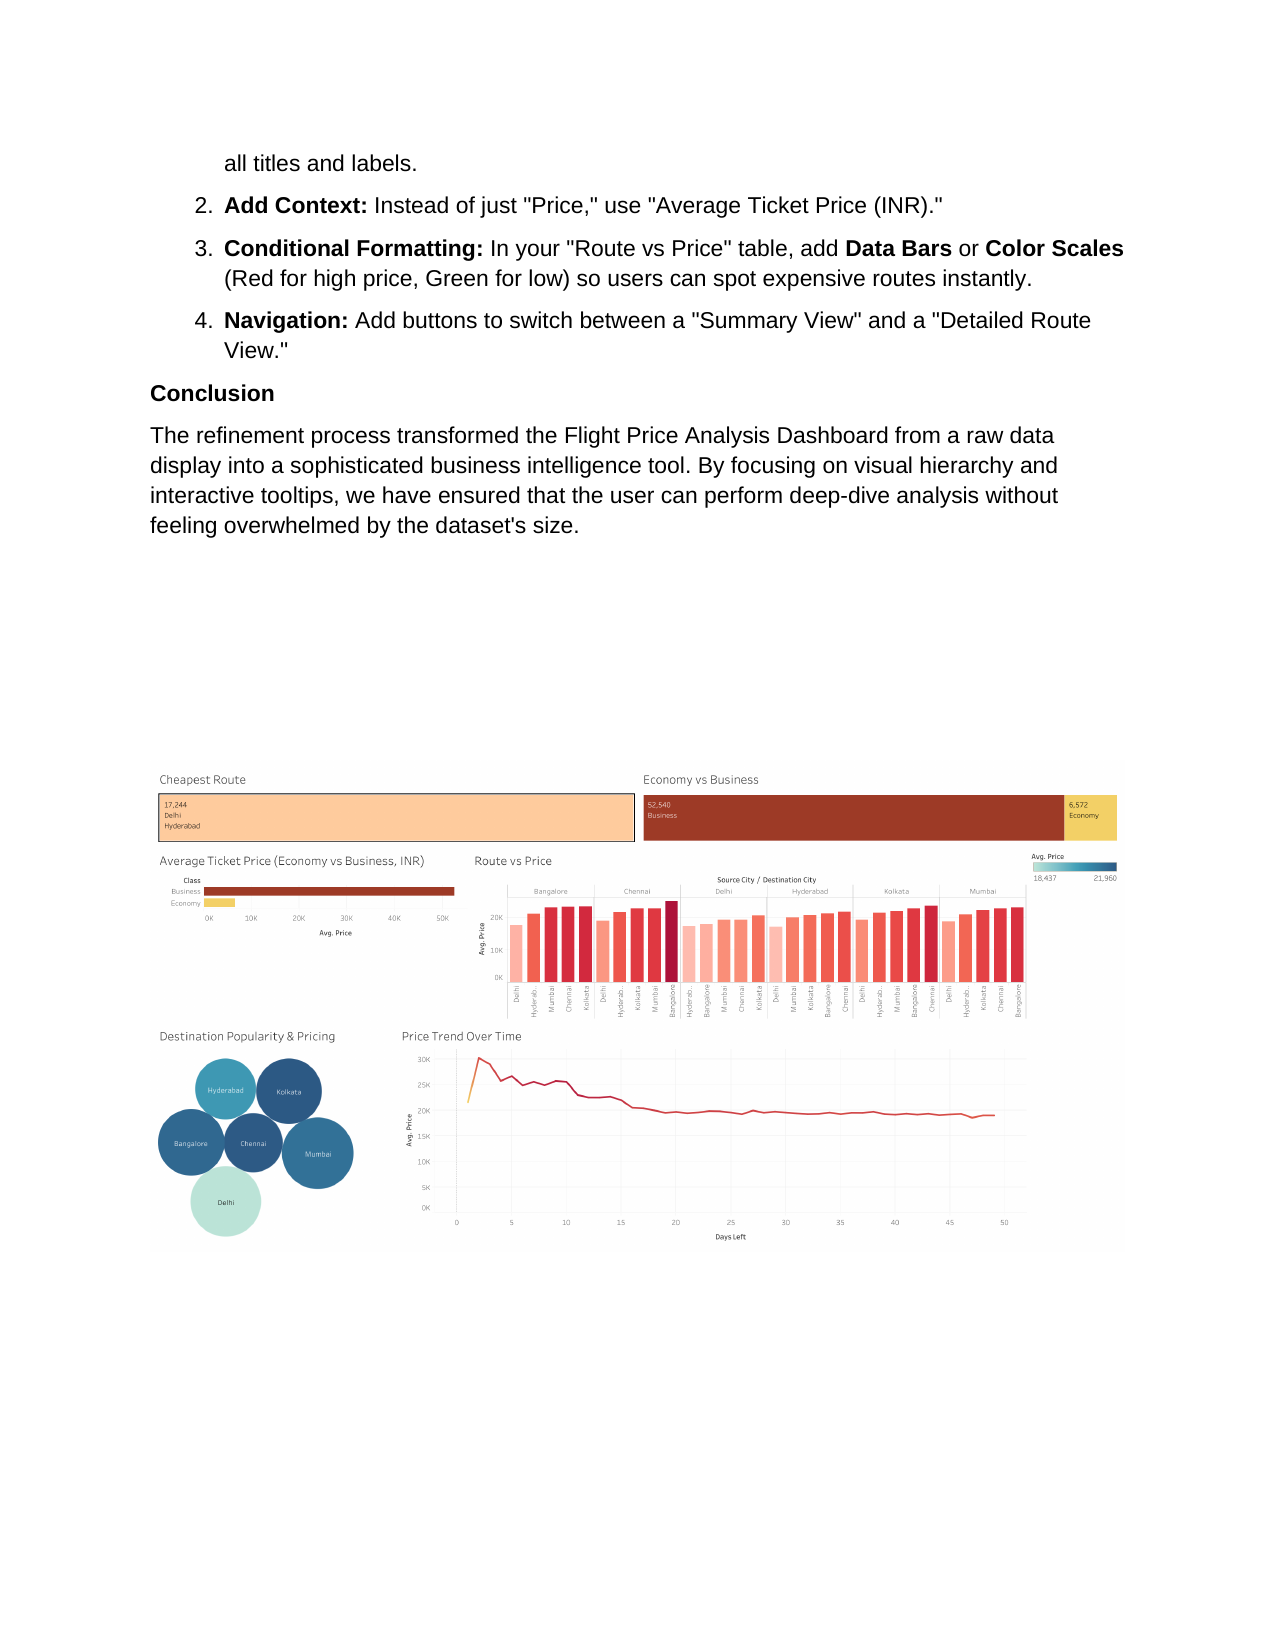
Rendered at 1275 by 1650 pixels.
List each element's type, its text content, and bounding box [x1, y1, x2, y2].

list Navigation: Add buttons to switch between a "Summary View" and a "Detailed Route View." [194, 307, 1125, 364]
subtitle Conclusion [150, 380, 1125, 406]
list all titles and labels. [194, 150, 1125, 176]
picture [150, 760, 1125, 1252]
text The refinement process transformed the Flight Price Analysis Dashboard from a raw data display into a sophisticated business intelligence tool. By focusing on visual hierarchy and interactive tooltips, we have ensured that the user can perform deep-dive analysis without feeling overwhelmed by the dataset's size. [150, 422, 1125, 539]
list Add Context: Instead of just "Price," use "Average Ticket Price (INR)." [194, 192, 1125, 219]
list Conditional Formatting: In your "Route vs Price" table, add Data Bars or Color Scales (Red for high price, Green for low) so users can spot expensive routes instantly. [194, 235, 1125, 291]
